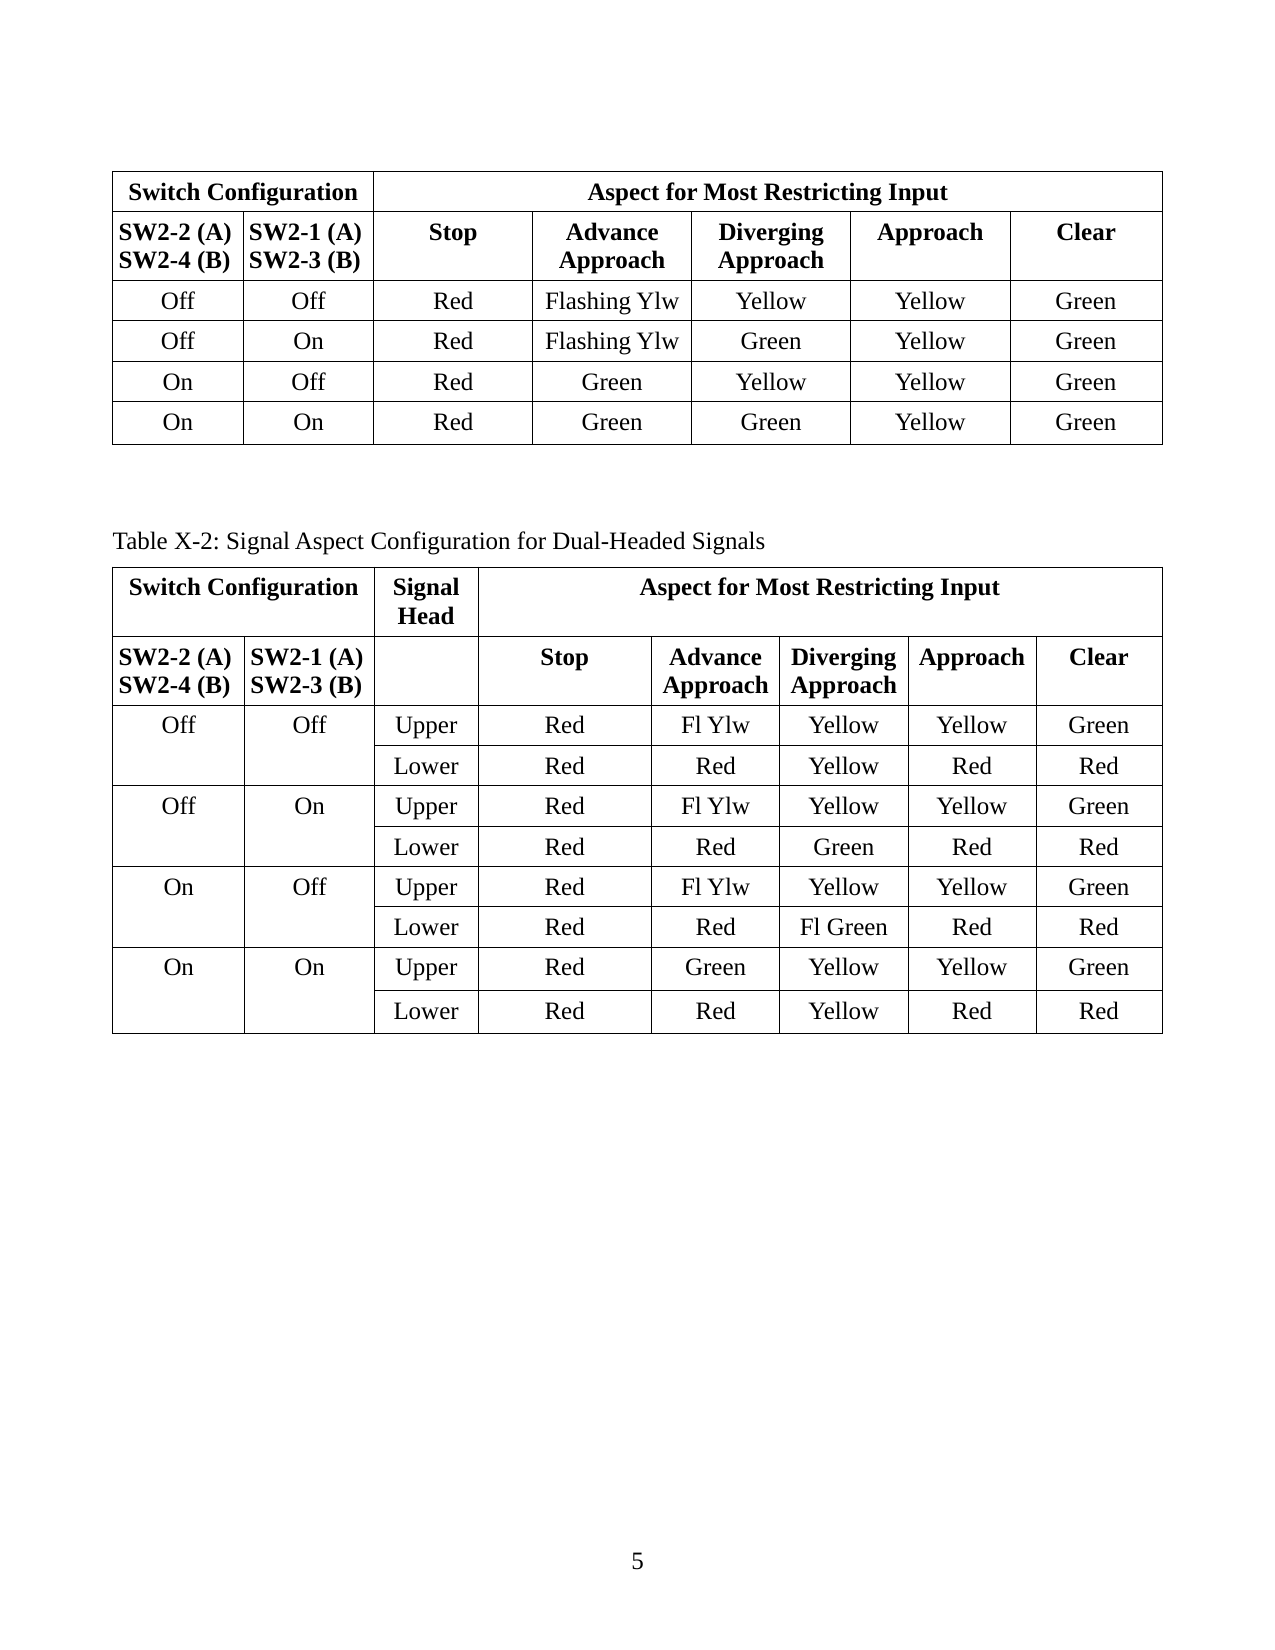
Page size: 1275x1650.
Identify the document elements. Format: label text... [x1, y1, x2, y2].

table_cell On [113, 402, 243, 444]
table_cell Green [1011, 321, 1162, 361]
text Table X-2: Signal Aspect Configuration for Dual-Headed Signals [112, 526, 1162, 555]
table_cell Red [479, 786, 651, 826]
table_cell Approach [909, 637, 1036, 705]
table_cell Red [479, 746, 651, 785]
table_cell On [113, 948, 244, 1033]
table_cell Flashing Ylw [533, 321, 691, 361]
table_cell On [113, 362, 243, 401]
table_cell Yellow [780, 867, 908, 906]
table_cell Red [1037, 991, 1162, 1033]
table_cell Approach [851, 212, 1010, 280]
table_cell Red [909, 991, 1036, 1033]
table_cell Off [113, 321, 243, 361]
table_cell Fl Green [780, 907, 908, 947]
table_cell Red [374, 362, 532, 401]
table_cell Red [652, 991, 779, 1033]
table_cell Stop [479, 637, 651, 705]
table_cell Yellow [780, 746, 908, 785]
table_cell SW2-1 (A) SW2-3 (B) [245, 637, 374, 705]
table_cell Yellow [780, 948, 908, 990]
table_cell Green [692, 321, 850, 361]
table_cell Yellow [780, 991, 908, 1033]
table_cell Lower [375, 827, 478, 866]
table_cell On [244, 321, 373, 361]
table_cell Upper [375, 867, 478, 906]
table_cell Upper [375, 706, 478, 745]
table_cell Red [652, 746, 779, 785]
table_cell [375, 637, 478, 705]
table_cell Fl Ylw [652, 786, 779, 826]
table_cell Diverging Approach [780, 637, 908, 705]
table_header Aspect for Most Restricting Input [374, 172, 1162, 211]
table_cell On [244, 402, 373, 444]
table_cell Fl Ylw [652, 706, 779, 745]
table_cell Green [1037, 948, 1162, 990]
table_cell Green [1037, 786, 1162, 826]
table_cell Green [1011, 402, 1162, 444]
table_cell SW2-2 (A) SW2-4 (B) [113, 212, 243, 280]
table_cell Yellow [851, 321, 1010, 361]
table_cell On [113, 867, 244, 947]
table_cell Red [1037, 827, 1162, 866]
table_cell Green [533, 362, 691, 401]
table_cell Red [479, 867, 651, 906]
table_cell Red [652, 907, 779, 947]
table_cell Red [479, 706, 651, 745]
table_cell Off [113, 706, 244, 785]
table_cell Clear [1011, 212, 1162, 280]
table_cell Green [780, 827, 908, 866]
table_cell On [245, 786, 374, 866]
table_cell SW2-2 (A) SW2-4 (B) [113, 637, 244, 705]
table_cell Yellow [780, 706, 908, 745]
table_cell Off [245, 706, 374, 785]
table_cell Red [374, 281, 532, 320]
table_cell Off [113, 786, 244, 866]
table_cell Red [909, 827, 1036, 866]
table_header Signal Head [375, 568, 478, 636]
table_cell Stop [374, 212, 532, 280]
table_cell Off [113, 281, 243, 320]
table_cell Green [1011, 362, 1162, 401]
table_cell Green [1037, 867, 1162, 906]
table_cell Green [692, 402, 850, 444]
table_cell Red [909, 746, 1036, 785]
table_cell Yellow [909, 706, 1036, 745]
table_cell Upper [375, 948, 478, 990]
table_cell Off [244, 281, 373, 320]
table_cell Red [374, 321, 532, 361]
table_header Switch Configuration [113, 568, 374, 636]
table_cell Green [533, 402, 691, 444]
table_cell SW2-1 (A) SW2-3 (B) [244, 212, 373, 280]
table_cell On [245, 948, 374, 1033]
table_header Switch Configuration [113, 172, 373, 211]
table_cell Red [479, 991, 651, 1033]
table_cell Off [245, 867, 374, 947]
table_cell Red [652, 827, 779, 866]
table_cell Advance Approach [652, 637, 779, 705]
table_cell Green [1011, 281, 1162, 320]
table_cell Yellow [851, 402, 1010, 444]
table_header Aspect for Most Restricting Input [479, 568, 1162, 636]
table_cell Red [479, 827, 651, 866]
table_cell Lower [375, 746, 478, 785]
table_cell Off [244, 362, 373, 401]
table_cell Upper [375, 786, 478, 826]
table_cell Flashing Ylw [533, 281, 691, 320]
table_cell Clear [1037, 637, 1162, 705]
table_cell Red [909, 907, 1036, 947]
table_cell Yellow [692, 281, 850, 320]
table_cell Yellow [692, 362, 850, 401]
table_cell Yellow [851, 362, 1010, 401]
table_cell Yellow [851, 281, 1010, 320]
table_cell Green [652, 948, 779, 990]
table_cell Red [479, 948, 651, 990]
table_cell Red [1037, 746, 1162, 785]
table_cell Lower [375, 991, 478, 1033]
table_cell Red [374, 402, 532, 444]
table_cell Yellow [780, 786, 908, 826]
table_cell Yellow [909, 948, 1036, 990]
table_cell Yellow [909, 867, 1036, 906]
table_cell Yellow [909, 786, 1036, 826]
table_cell Fl Ylw [652, 867, 779, 906]
table_cell Advance Approach [533, 212, 691, 280]
table_cell Red [479, 907, 651, 947]
table_cell Diverging Approach [692, 212, 850, 280]
table_cell Lower [375, 907, 478, 947]
table_cell Green [1037, 706, 1162, 745]
table_cell Red [1037, 907, 1162, 947]
